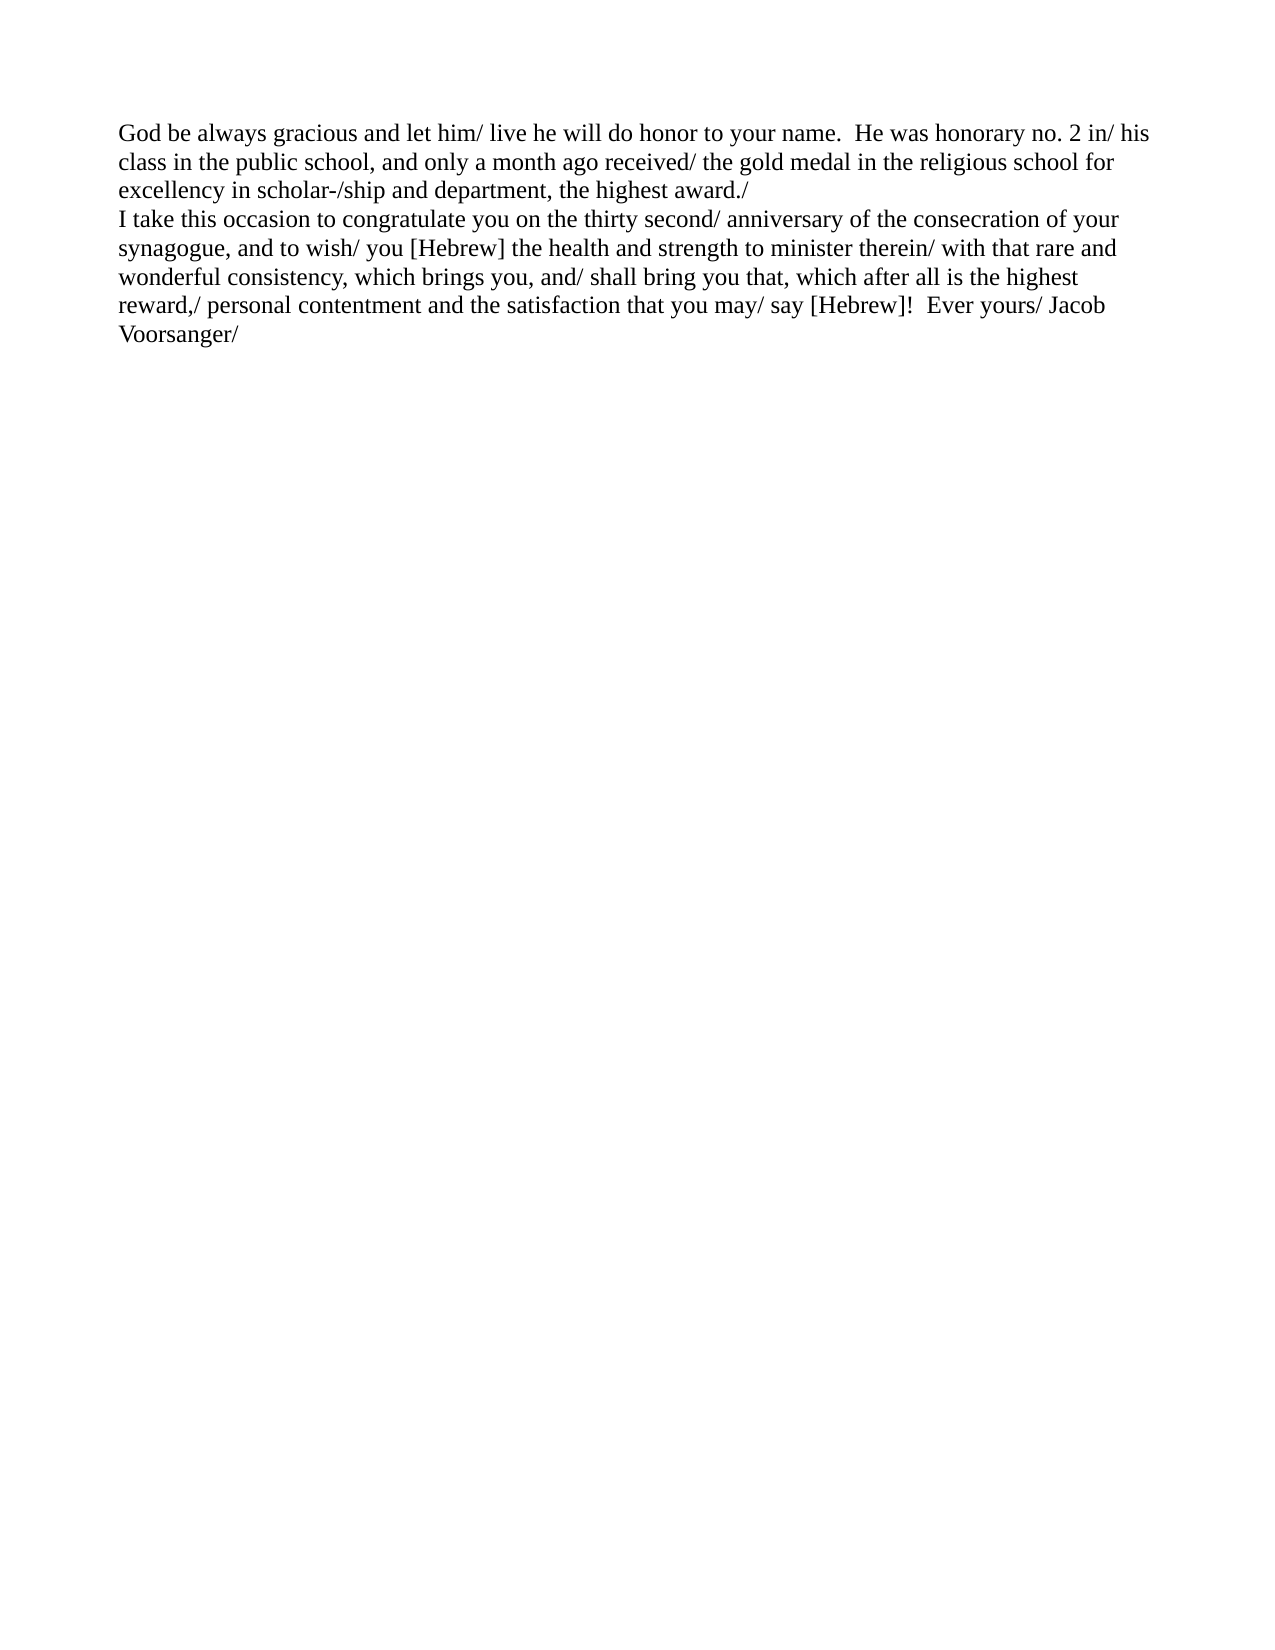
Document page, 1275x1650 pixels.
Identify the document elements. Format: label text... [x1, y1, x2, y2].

text I take this occasion to congratulate you on the thirty second/ anniversary of the consecration of your synagogue, and to wish/ you [Hebrew] the health and strength to minister therein/ with that rare and wonderful consistency, which brings you, and/ shall bring you that, which after all is the highest reward,/ personal contentment and the satisfaction that you may/ say [Hebrew]! Ever yours/ Jacob Voorsanger/ [118, 204, 1157, 348]
text God be always gracious and let him/ live he will do honor to your name. He was honorary no. 2 in/ his class in the public school, and only a month ago received/ the gold medal in the religious school for excellency in scholar-/ship and department, the highest award./ [118, 118, 1157, 204]
